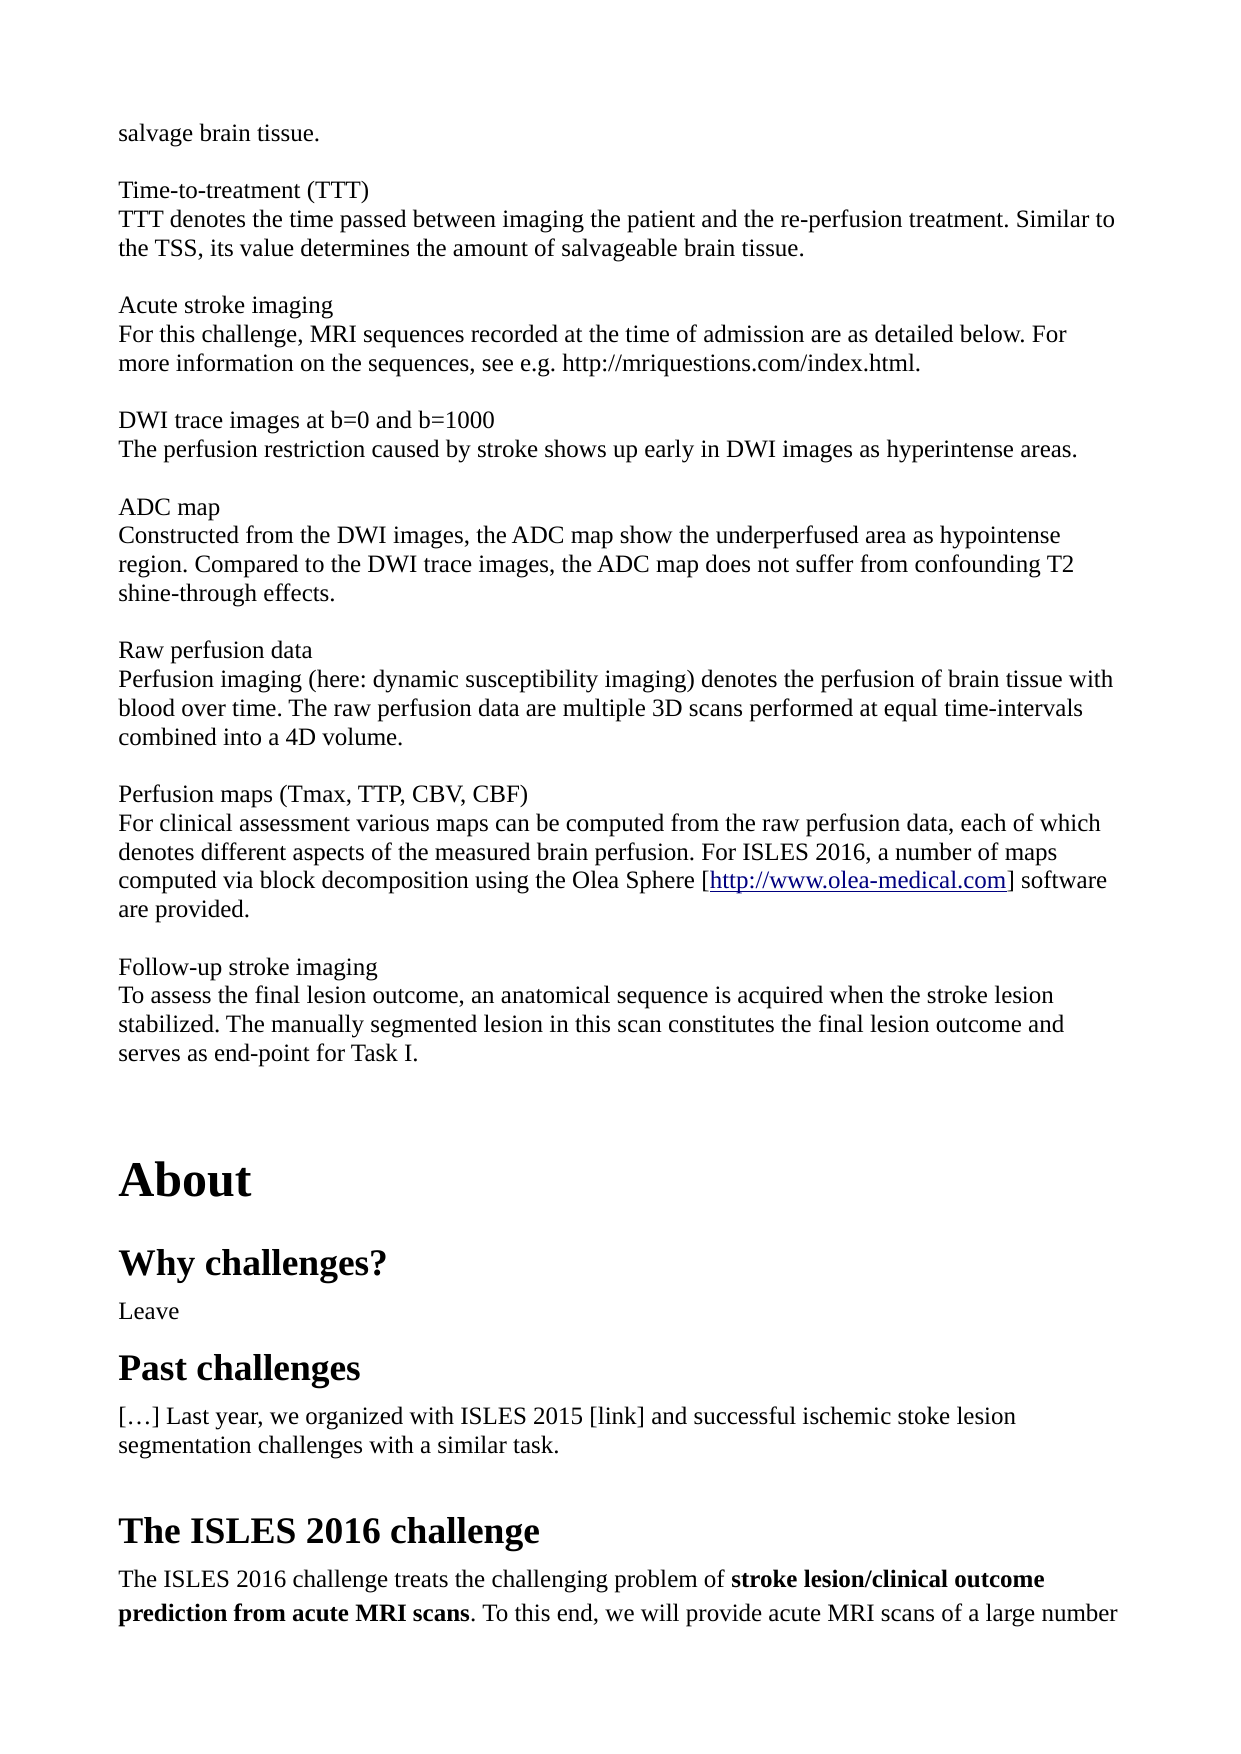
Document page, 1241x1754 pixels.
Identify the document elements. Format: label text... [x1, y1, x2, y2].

subtitle The ISLES 2016 challenge [118, 1508, 1122, 1551]
text The ISLES 2016 challenge treats the challenging problem of stroke lesion/clinical outcome prediction from acute MRI scans. To this end, we will provide acute MRI scans of a large number [118, 1564, 1122, 1627]
text TTT denotes the time passed between imaging the patient and the re-perfusion treatment. Similar to the TSS, its value determines the amount of salvageable brain tissue. [118, 204, 1122, 262]
text Perfusion maps (Tmax, TTP, CBV, CBF) [118, 779, 1122, 808]
subtitle Past challenges [118, 1345, 1122, 1388]
text […] Last year, we organized with ISLES 2015 [link] and successful ischemic stoke lesion segmentation challenges with a similar task. [118, 1401, 1122, 1458]
text DWI trace images at b=0 and b=1000 [118, 406, 1122, 434]
text Acute stroke imaging [118, 291, 1122, 319]
text For this challenge, MRI sequences recorded at the time of admission are as detailed below. For more information on the sequences, see e.g. http://mriquestions.com/index.html. [118, 319, 1122, 377]
text Raw perfusion data [118, 636, 1122, 664]
text Follow-up stroke imaging [118, 952, 1122, 981]
text Leave [118, 1296, 1122, 1324]
subtitle Why challenges? [118, 1240, 1122, 1283]
text ADC map [118, 492, 1122, 521]
subtitle About [118, 1149, 1122, 1207]
text Constructed from the DWI images, the ADC map show the underperfused area as hypointense region. Compared to the DWI trace images, the ADC map does not suffer from confounding T2 shine-through effects. [118, 521, 1122, 607]
text Time-to-treatment (TTT) [118, 176, 1122, 204]
text Perfusion imaging (here: dynamic susceptibility imaging) denotes the perfusion of brain tissue with blood over time. The raw perfusion data are multiple 3D scans performed at equal time-intervals combined into a 4D volume. [118, 664, 1122, 751]
text salvage brain tissue. [118, 118, 1122, 147]
text To assess the final lesion outcome, an anatomical sequence is acquired when the stroke lesion stabilized. The manually segmented lesion in this scan constitutes the final lesion outcome and serves as end-point for Task I. [118, 981, 1122, 1067]
text The perfusion restriction caused by stroke shows up early in DWI images as hyperintense areas. [118, 434, 1122, 463]
text For clinical assessment various maps can be computed from the raw perfusion data, each of which denotes different aspects of the measured brain perfusion. For ISLES 2016, a number of maps computed via block decomposition using the Olea Sphere [http://www.olea-medical.com] software are provided. [118, 808, 1122, 923]
